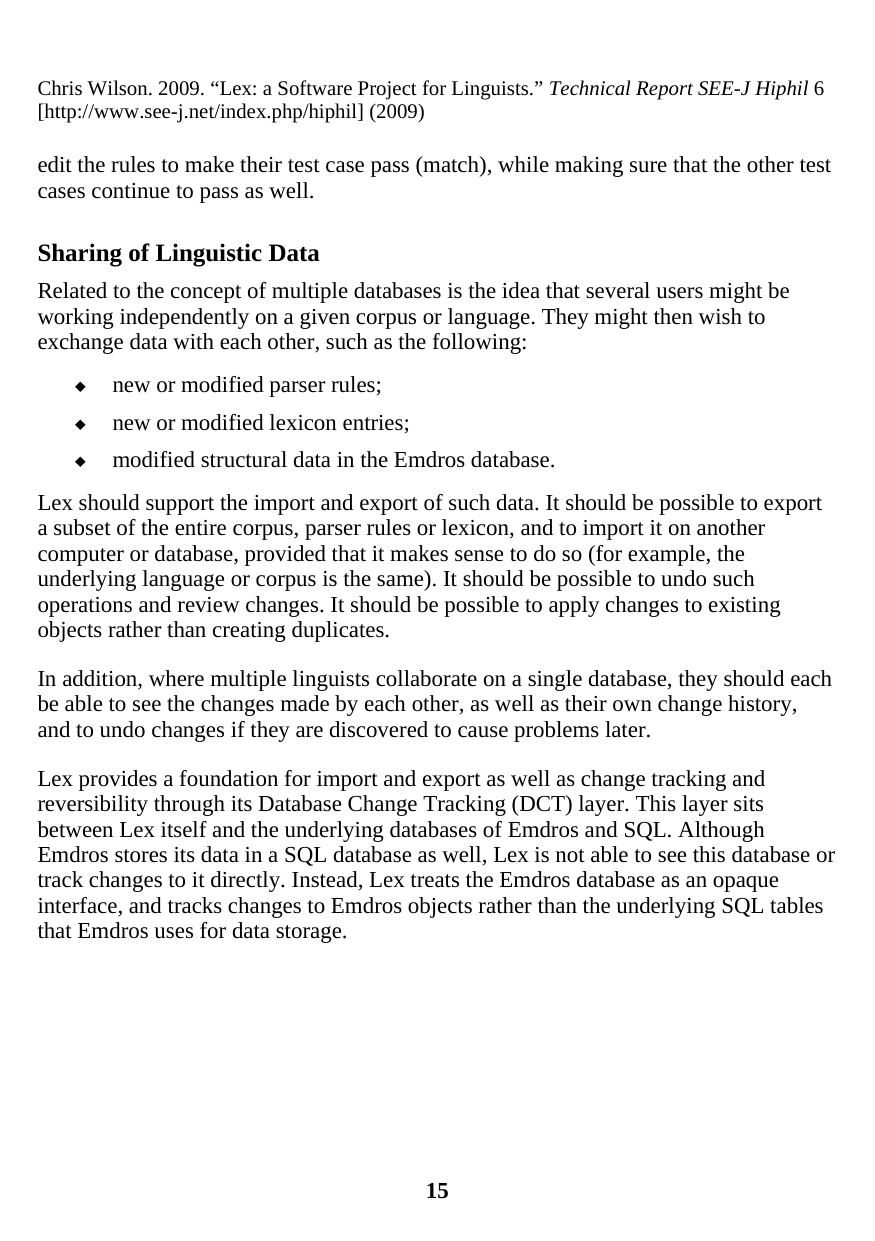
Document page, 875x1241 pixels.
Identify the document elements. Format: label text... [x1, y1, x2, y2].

text In addition, where multiple linguists collaborate on a single database, they should each be able to see the changes made by each other, as well as their own change history, and to undo changes if they are discovered to cause problems later. [37, 666, 837, 742]
text Related to the concept of multiple databases is the idea that several users might be working independently on a given corpus or language. They might then wish to exchange data with each other, such as the following: [37, 278, 837, 354]
list modified structural data in the Emdros database. [75, 447, 837, 472]
list new or modified parser rules; [75, 372, 837, 398]
subtitle Sharing of Linguistic Data [37, 239, 837, 266]
list new or modified lexicon entries; [75, 409, 837, 435]
text Lex provides a foundation for import and export as well as change tracking and reversibility through its Database Change Tracking (DCT) layer. This layer sits between Lex itself and the underlying databases of Emdros and SQL. Although Emdros stores its data in a SQL database as well, Lex is not able to see this database or track changes to it directly. Instead, Lex treats the Emdros database as an opaque interface, and tracks changes to Emdros objects rather than the underlying SQL tables that Emdros uses for data storage. [37, 766, 837, 944]
text Lex should support the import and export of such data. It should be possible to export a subset of the entire corpus, parser rules or lexicon, and to import it on another computer or database, provided that it makes sense to do so (for example, the underlying language or corpus is the same). It should be possible to undo such operations and review changes. It should be possible to apply changes to existing objects rather than creating duplicates. [37, 490, 837, 642]
text edit the rules to make their test case pass (match), while making sure that the other test cases continue to pass as well. [37, 152, 837, 203]
